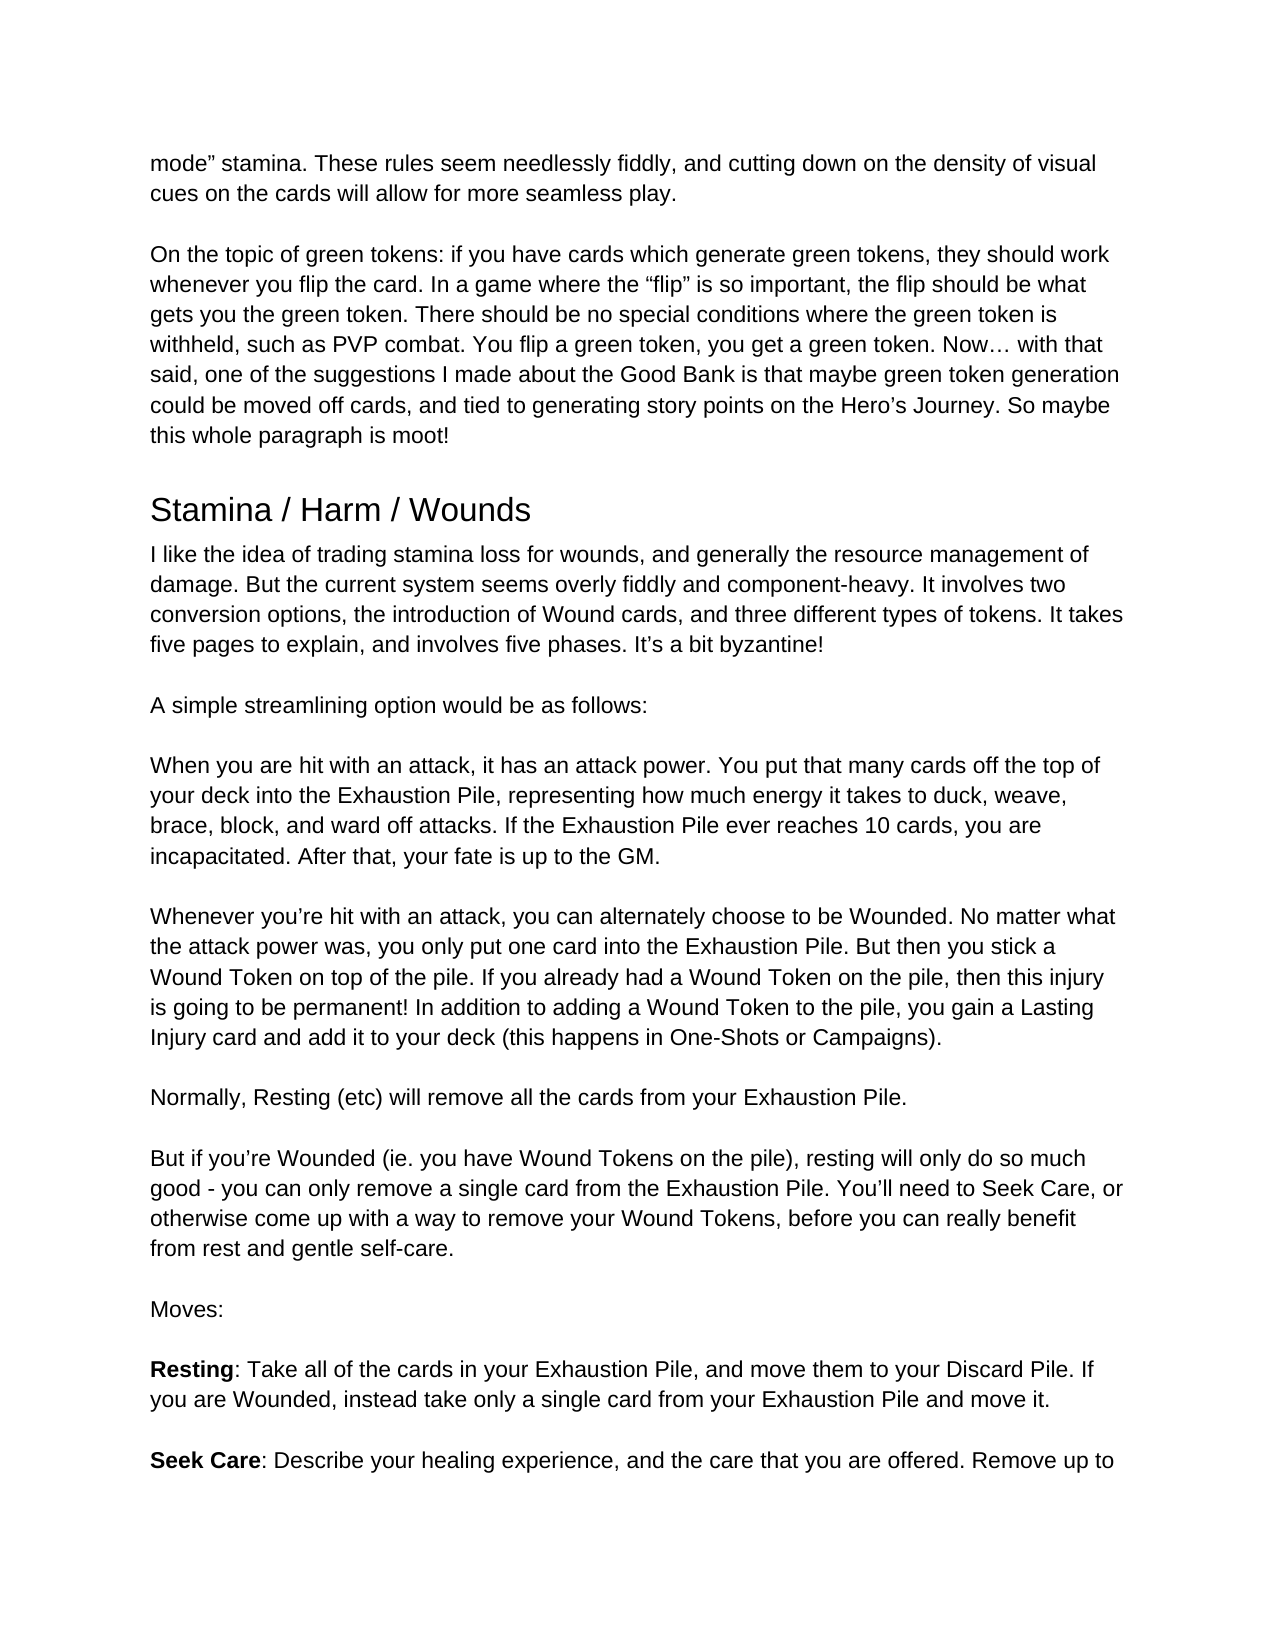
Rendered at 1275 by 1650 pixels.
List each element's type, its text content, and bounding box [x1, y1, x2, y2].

text Seek Care: Describe your healing experience, and the care that you are offered. Remove up to [150, 1447, 1125, 1473]
text mode” stamina. These rules seem needlessly fiddly, and cutting down on the density of visual cues on the cards will allow for more seamless play. [150, 150, 1125, 207]
subtitle Stamina / Harm / Wounds [150, 489, 1125, 528]
text Resting: Take all of the cards in your Exhaustion Pile, and move them to your Discard Pile. If you are Wounded, instead take only a single card from your Exhaustion Pile and move it. [150, 1326, 1125, 1413]
text When you are hit with an attack, it has an attack power. You put that many cards off the top of your deck into the Exhaustion Pile, representing how much energy it takes to duck, weave, brace, block, and ward off attacks. If the Exhaustion Pile ever reaches 10 cards, you are incapacitated. After that, your fate is up to the GM. [150, 752, 1125, 869]
text Normally, Resting (etc) will remove all the cards from your Exhaustion Pile. [150, 1084, 1125, 1111]
text Whenever you’re hit with an attack, you can alternately choose to be Wounded. No matter what the attack power was, you only put one card into the Exhaustion Pile. But then you stick a Wound Token on top of the pile. If you already had a Wound Token on the pile, then this injury is going to be permanent! In addition to adding a Wound Token to the pile, you gain a Lasting Injury card and add it to your deck (this happens in One-Shots or Campaigns). [150, 903, 1125, 1050]
text But if you’re Wounded (ie. you have Wound Tokens on the pile), resting will only do so much good - you can only remove a single card from the Exhaustion Pile. You’ll need to Seek Care, or otherwise come up with a way to remove your Wound Tokens, before you can really benefit from rest and gentle self-care. [150, 1145, 1125, 1262]
text Moves: [150, 1296, 1125, 1322]
text On the topic of green tokens: if you have cards which generate green tokens, they should work whenever you flip the card. In a game where the “flip” is so important, the flip should be what gets you the green token. There should be no special conditions where the green token is withheld, such as PVP combat. You flip a green token, you get a green token. Now… with that said, one of the suggestions I made about the Good Bank is that maybe green token generation could be moved off cards, and tied to generating story points on the Hero’s Journey. So maybe this whole paragraph is moot! [150, 241, 1125, 448]
text A simple streamlining option would be as follows: [150, 692, 1125, 718]
text I like the idea of trading stamina loss for wounds, and generally the resource management of damage. But the current system seems overly fiddly and component-heavy. It involves two conversion options, the introduction of Wound cards, and three different types of tokens. It takes five pages to explain, and involves five phases. It’s a bit byzantine! [150, 541, 1125, 657]
